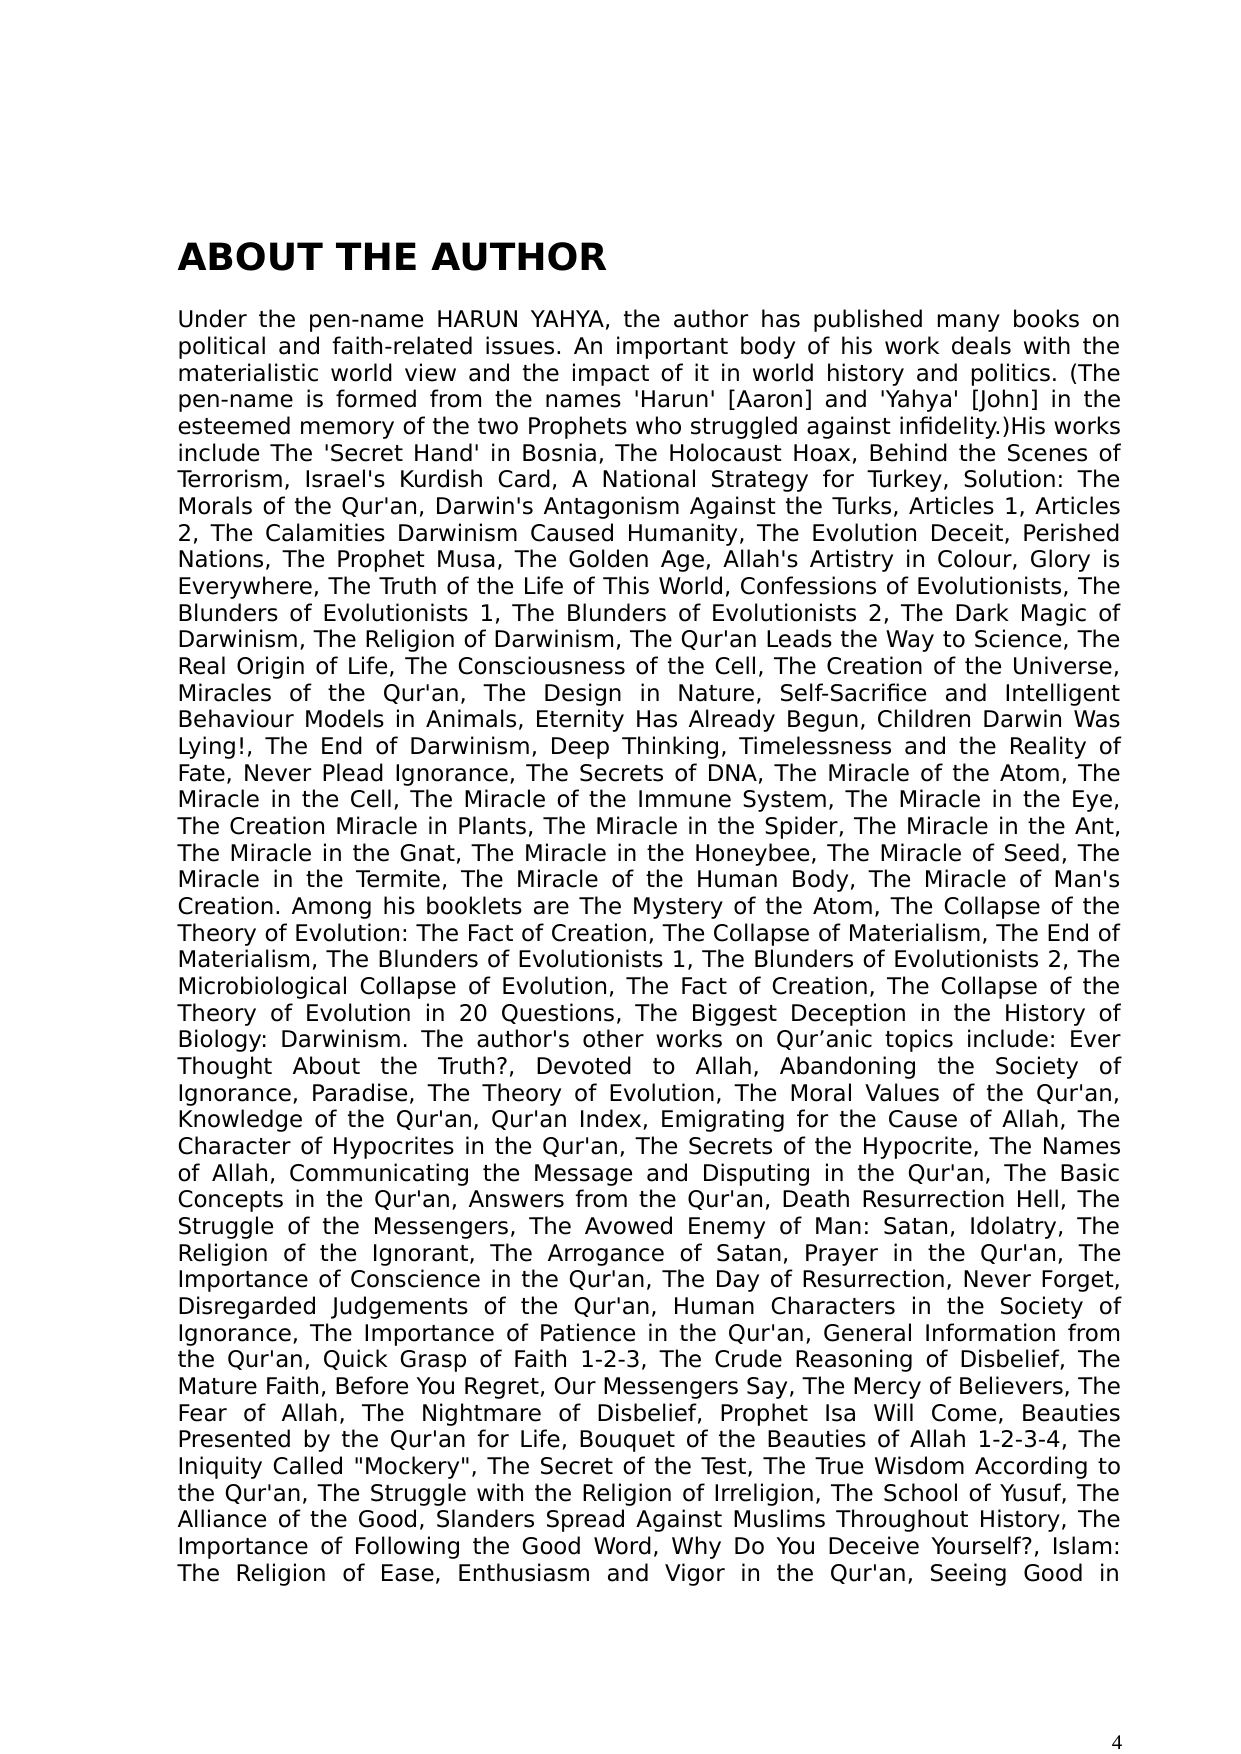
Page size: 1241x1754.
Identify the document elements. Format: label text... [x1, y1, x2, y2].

text ABOUT THE AUTHOR [177, 227, 1122, 282]
text Under the pen-name HARUN YAHYA, the author has published many books on political and faith-related issues. An important body of his work deals with the materialistic world view and the impact of it in world history and politics. (The pen-name is formed from the names 'Harun' [Aaron] and 'Yahya' [John] in the esteemed memory of the two Prophets who struggled against infidelity.)His works include The 'Secret Hand' in Bosnia, The Holocaust Hoax, Behind the Scenes of Terrorism, Israel's Kurdish Card, A National Strategy for Turkey, Solution: The Morals of the Qur'an, Darwin's Antagonism Against the Turks, Articles 1, Articles 2, The Calamities Darwinism Caused Humanity, The Evolution Deceit, Perished Nations, The Prophet Musa, The Golden Age, Allah's Artistry in Colour, Glory is Everywhere, The Truth of the Life of This World, Confessions of Evolutionists, The Blunders of Evolutionists 1, The Blunders of Evolutionists 2, The Dark Magic of Darwinism, The Religion of Darwinism, The Qur'an Leads the Way to Science, The Real Origin of Life, The Consciousness of the Cell, The Creation of the Universe, Miracles of the Qur'an, The Design in Nature, Self-Sacrifice and Intelligent Behaviour Models in Animals, Eternity Has Already Begun, Children Darwin Was Lying!, The End of Darwinism, Deep Thinking, Timelessness and the Reality of Fate, Never Plead Ignorance, The Secrets of DNA, The Miracle of the Atom, The Miracle in the Cell, The Miracle of the Immune System, The Miracle in the Eye, The Creation Miracle in Plants, The Miracle in the Spider, The Miracle in the Ant, The Miracle in the Gnat, The Miracle in the Honeybee, The Miracle of Seed, The Miracle in the Termite, The Miracle of the Human Body, The Miracle of Man's Creation. Among his booklets are The Mystery of the Atom, The Collapse of the Theory of Evolution: The Fact of Creation, The Collapse of Materialism, The End of Materialism, The Blunders of Evolutionists 1, The Blunders of Evolutionists 2, The Microbiological Collapse of Evolution, The Fact of Creation, The Collapse of the Theory of Evolution in 20 Questions, The Biggest Deception in the History of Biology: Darwinism. The author's other works on Qur’anic topics include: Ever Thought About the Truth?, Devoted to Allah, Abandoning the Society of Ignorance, Paradise, The Theory of Evolution, The Moral Values of the Qur'an, Knowledge of the Qur'an, Qur'an Index, Emigrating for the Cause of Allah, The Character of Hypocrites in the Qur'an, The Secrets of the Hypocrite, The Names of Allah, Communicating the Message and Disputing in the Qur'an, The Basic Concepts in the Qur'an, Answers from the Qur'an, Death Resurrection Hell, The Struggle of the Messengers, The Avowed Enemy of Man: Satan, Idolatry, The Religion of the Ignorant, The Arrogance of Satan, Prayer in the Qur'an, The Importance of Conscience in the Qur'an, The Day of Resurrection, Never Forget, Disregarded Judgements of the Qur'an, Human Characters in the Society of Ignorance, The Importance of Patience in the Qur'an, General Information from the Qur'an, Quick Grasp of Faith 1-2-3, The Crude Reasoning of Disbelief, The Mature Faith, Before You Regret, Our Messengers Say, The Mercy of Believers, The Fear of Allah, The Nightmare of Disbelief, Prophet Isa Will Come, Beauties Presented by the Qur'an for Life, Bouquet of the Beauties of Allah 1-2-3-4, The Iniquity Called "Mockery", The Secret of the Test, The True Wisdom According to the Qur'an, The Struggle with the Religion of Irreligion, The School of Yusuf, The Alliance of the Good, Slanders Spread Against Muslims Throughout History, The Importance of Following the Good Word, Why Do You Deceive Yourself?, Islam: The Religion of Ease, Enthusiasm and Vigor in the Qur'an, Seeing Good in [177, 307, 1122, 1587]
